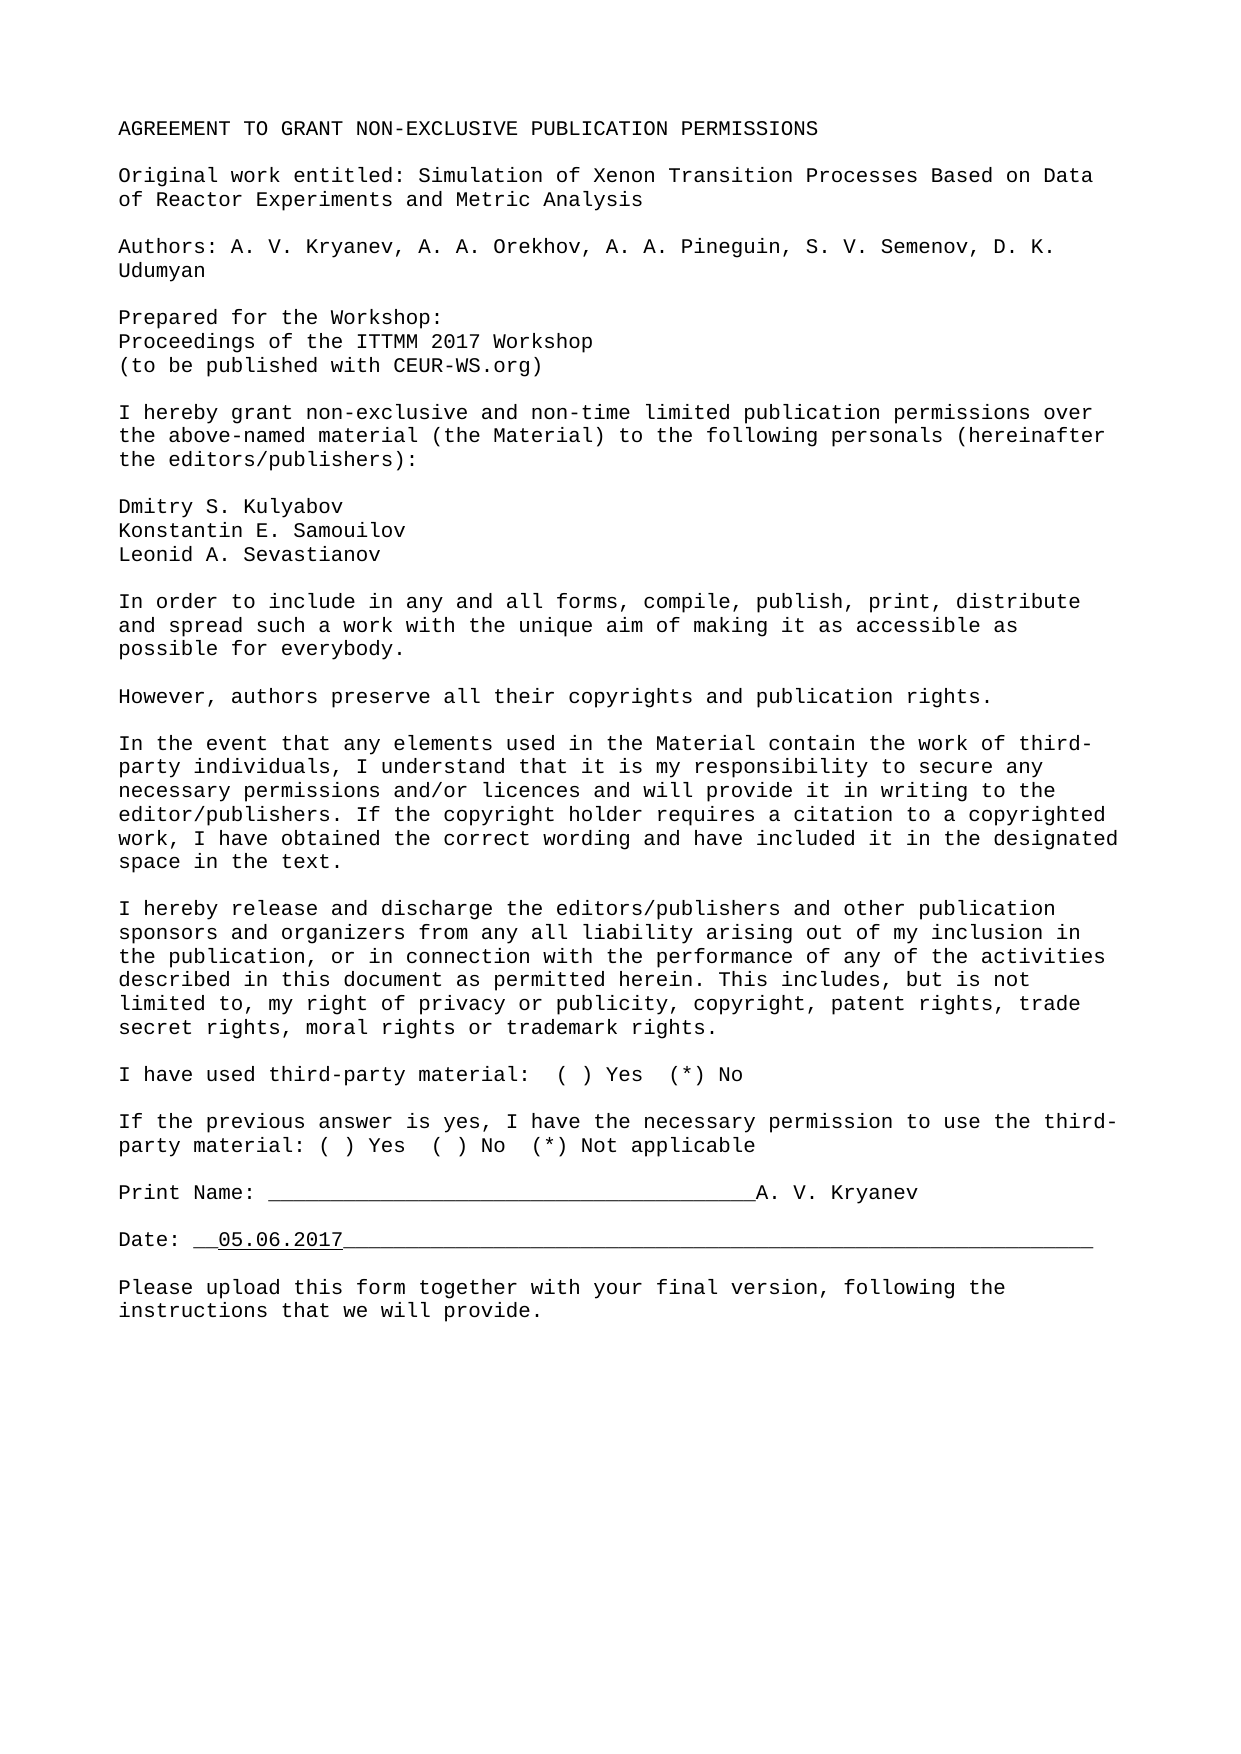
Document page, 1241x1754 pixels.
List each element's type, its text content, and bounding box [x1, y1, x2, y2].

text Proceedings of the ITTMM 2017 Workshop [118, 331, 1122, 354]
text editor/publishers. If the copyright holder requires a citation to a copyrighted [118, 804, 1122, 827]
text secret rights, moral rights or trademark rights. [118, 1017, 1122, 1040]
text AGREEMENT TO GRANT NON-EXCLUSIVE PUBLICATION PERMISSIONS [118, 118, 1122, 142]
text described in this document as permitted herein. This includes, but is not [118, 969, 1122, 993]
text In the event that any elements used in the Material contain the work of third- [118, 733, 1122, 757]
text party individuals, I understand that it is my responsibility to secure any [118, 757, 1122, 780]
text However, authors preserve all their copyrights and publication rights. [118, 686, 1122, 709]
text and spread such a work with the unique aim of making it as accessible as [118, 615, 1122, 638]
text Konstantin E. Samouilov [118, 520, 1122, 544]
text Print Name: _______________________________________A. V. Kryanev [118, 1182, 1122, 1206]
text I hereby grant non-exclusive and non-time limited publication permissions over [118, 402, 1122, 426]
text Please upload this form together with your final version, following the [118, 1277, 1122, 1300]
text party material: ( ) Yes ( ) No (*) Not applicable [118, 1135, 1122, 1158]
text Date: __05.06.2017____________________________________________________________ [118, 1229, 1122, 1253]
text (to be published with CEUR-WS.org) [118, 354, 1122, 378]
text Original work entitled: Simulation of Xenon Transition Processes Based on Data of Reactor Experiments and Metric Analysis [118, 165, 1122, 213]
text the publication, or in connection with the performance of any of the activities [118, 946, 1122, 969]
text the editors/publishers): [118, 449, 1122, 473]
text necessary permissions and/or licences and will provide it in writing to the [118, 780, 1122, 804]
text instructions that we will provide. [118, 1300, 1122, 1324]
text Authors: A. V. Kryanev, A. A. Orekhov, A. A. Pineguin, S. V. Semenov, D. K. Udumyan [118, 236, 1122, 284]
text I have used third-party material: ( ) Yes (*) No [118, 1064, 1122, 1088]
text In order to include in any and all forms, compile, publish, print, distribute [118, 591, 1122, 615]
text Dmitry S. Kulyabov [118, 496, 1122, 520]
text sponsors and organizers from any all liability arising out of my inclusion in [118, 922, 1122, 946]
text limited to, my right of privacy or publicity, copyright, patent rights, trade [118, 993, 1122, 1017]
text Leonid A. Sevastianov [118, 544, 1122, 567]
text possible for everybody. [118, 638, 1122, 662]
text I hereby release and discharge the editors/publishers and other publication [118, 898, 1122, 922]
text If the previous answer is yes, I have the necessary permission to use the third- [118, 1111, 1122, 1135]
text work, I have obtained the correct wording and have included it in the designated [118, 827, 1122, 851]
text the above-named material (the Material) to the following personals (hereinafter [118, 426, 1122, 449]
text space in the text. [118, 851, 1122, 875]
text Prepared for the Workshop: [118, 307, 1122, 331]
